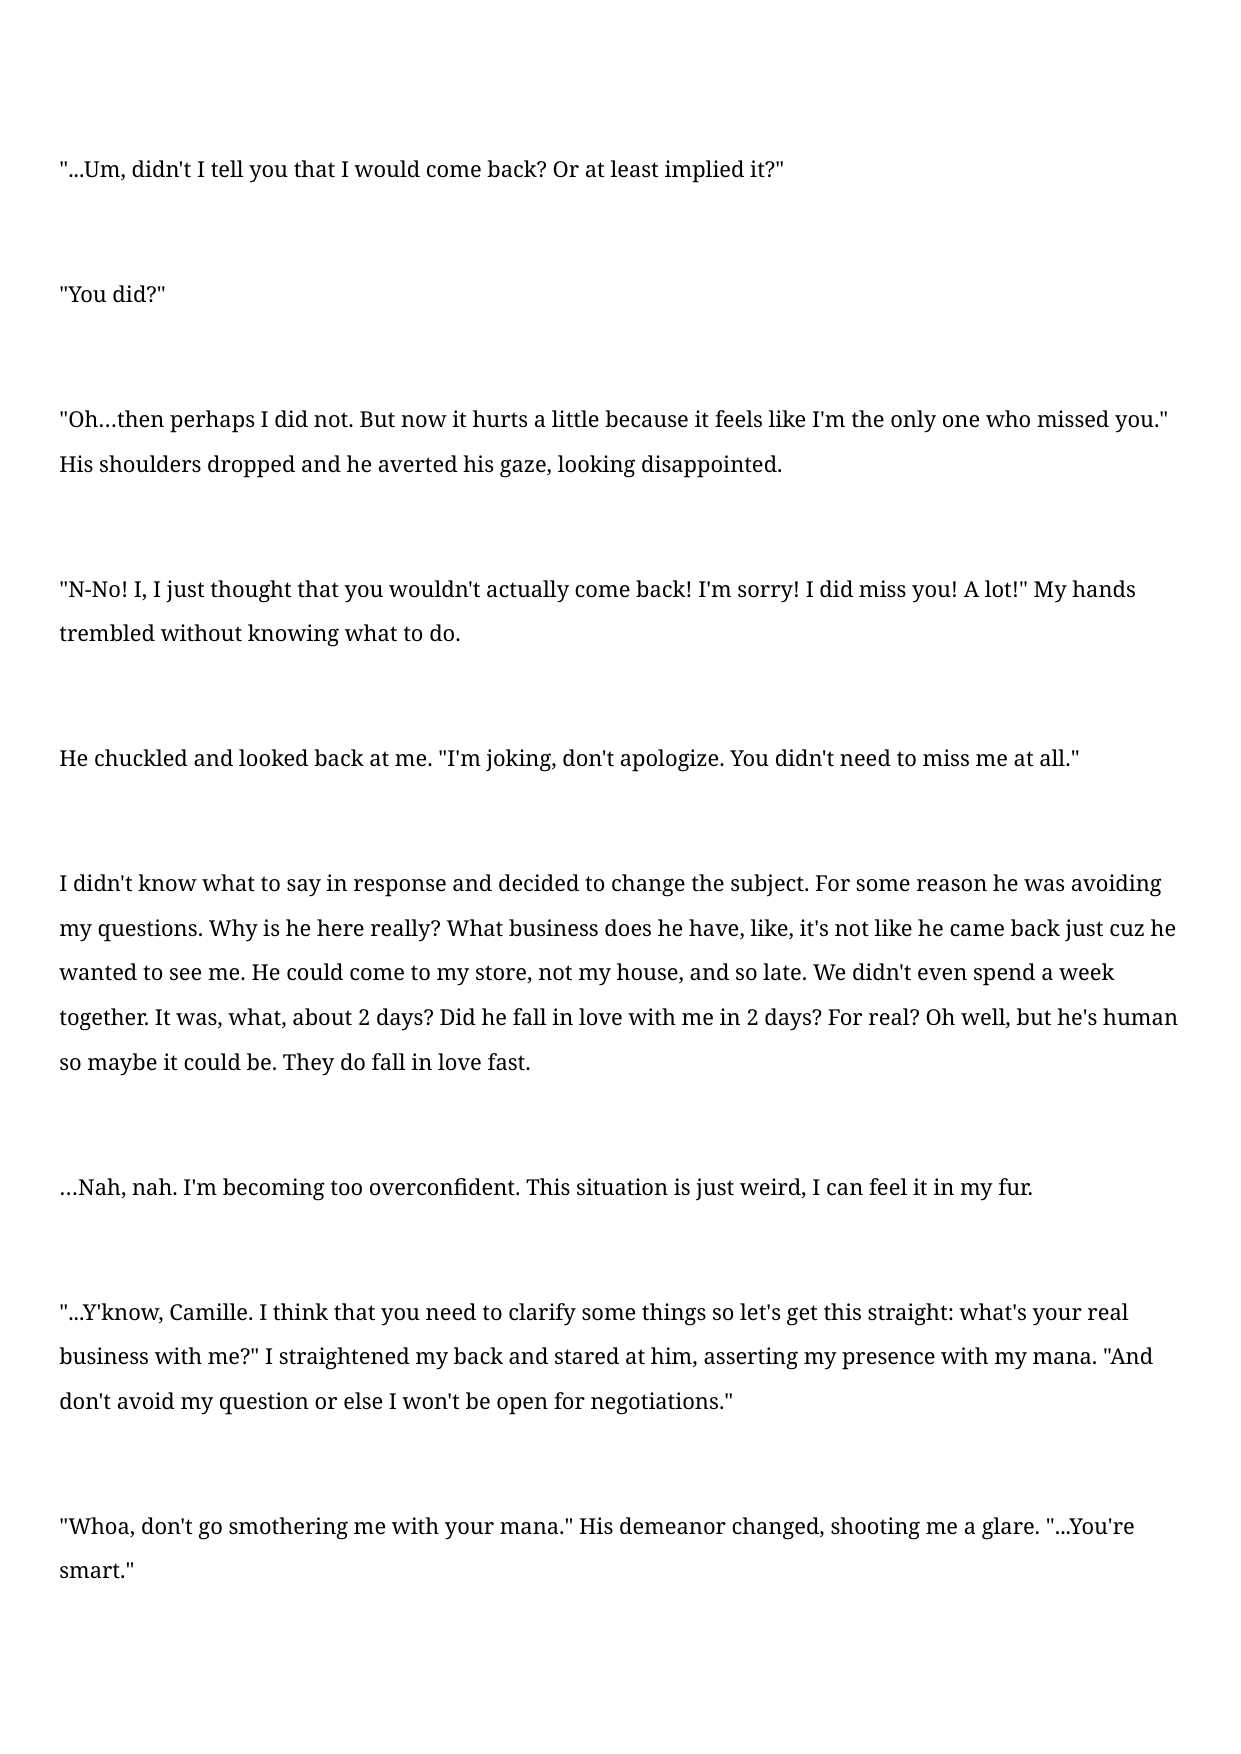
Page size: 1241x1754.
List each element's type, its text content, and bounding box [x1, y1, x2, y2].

text "...Y'know, Camille. I think that you need to clarify some things so let's get this straight: what's your real business with me?" I straightened my back and stared at him, asserting my presence with my mana. "And don't avoid my question or else I won't be open for negotiations." [59, 1297, 1181, 1416]
text I didn't know what to say in response and decided to change the subject. For some reason he was avoiding my questions. Why is he here really? What business does he have, like, it's not like he came back just cuz he wanted to see me. He could come to my store, not my house, and so late. We didn't even spend a week together. It was, what, about 2 days? Did he fall in love with me in 2 days? For real? Oh well, but he's human so maybe it could be. They do fall in love fast. [59, 868, 1181, 1077]
text "...Um, didn't I tell you that I would come back? Or at least implied it?" [59, 154, 1181, 184]
text "Oh…then perhaps I did not. But now it hurts a little because it feels like I'm the only one who missed you." His shoulders dropped and he averted his gaze, looking disappointed. [59, 404, 1181, 478]
text "Whoa, don't go smothering me with your mana." His demeanor changed, shooting me a glare. "...You're smart." [59, 1511, 1181, 1585]
text "You did?" [59, 279, 1181, 309]
text He chuckled and looked back at me. "I'm joking, don't apologize. You didn't need to miss me at all." [59, 743, 1181, 773]
text "N-No! I, I just thought that you wouldn't actually come back! I'm sorry! I did miss you! A lot!" My hands trembled without knowing what to do. [59, 573, 1181, 648]
text …Nah, nah. I'm becoming too overconfident. This situation is just weird, I can feel it in my fur. [59, 1172, 1181, 1201]
